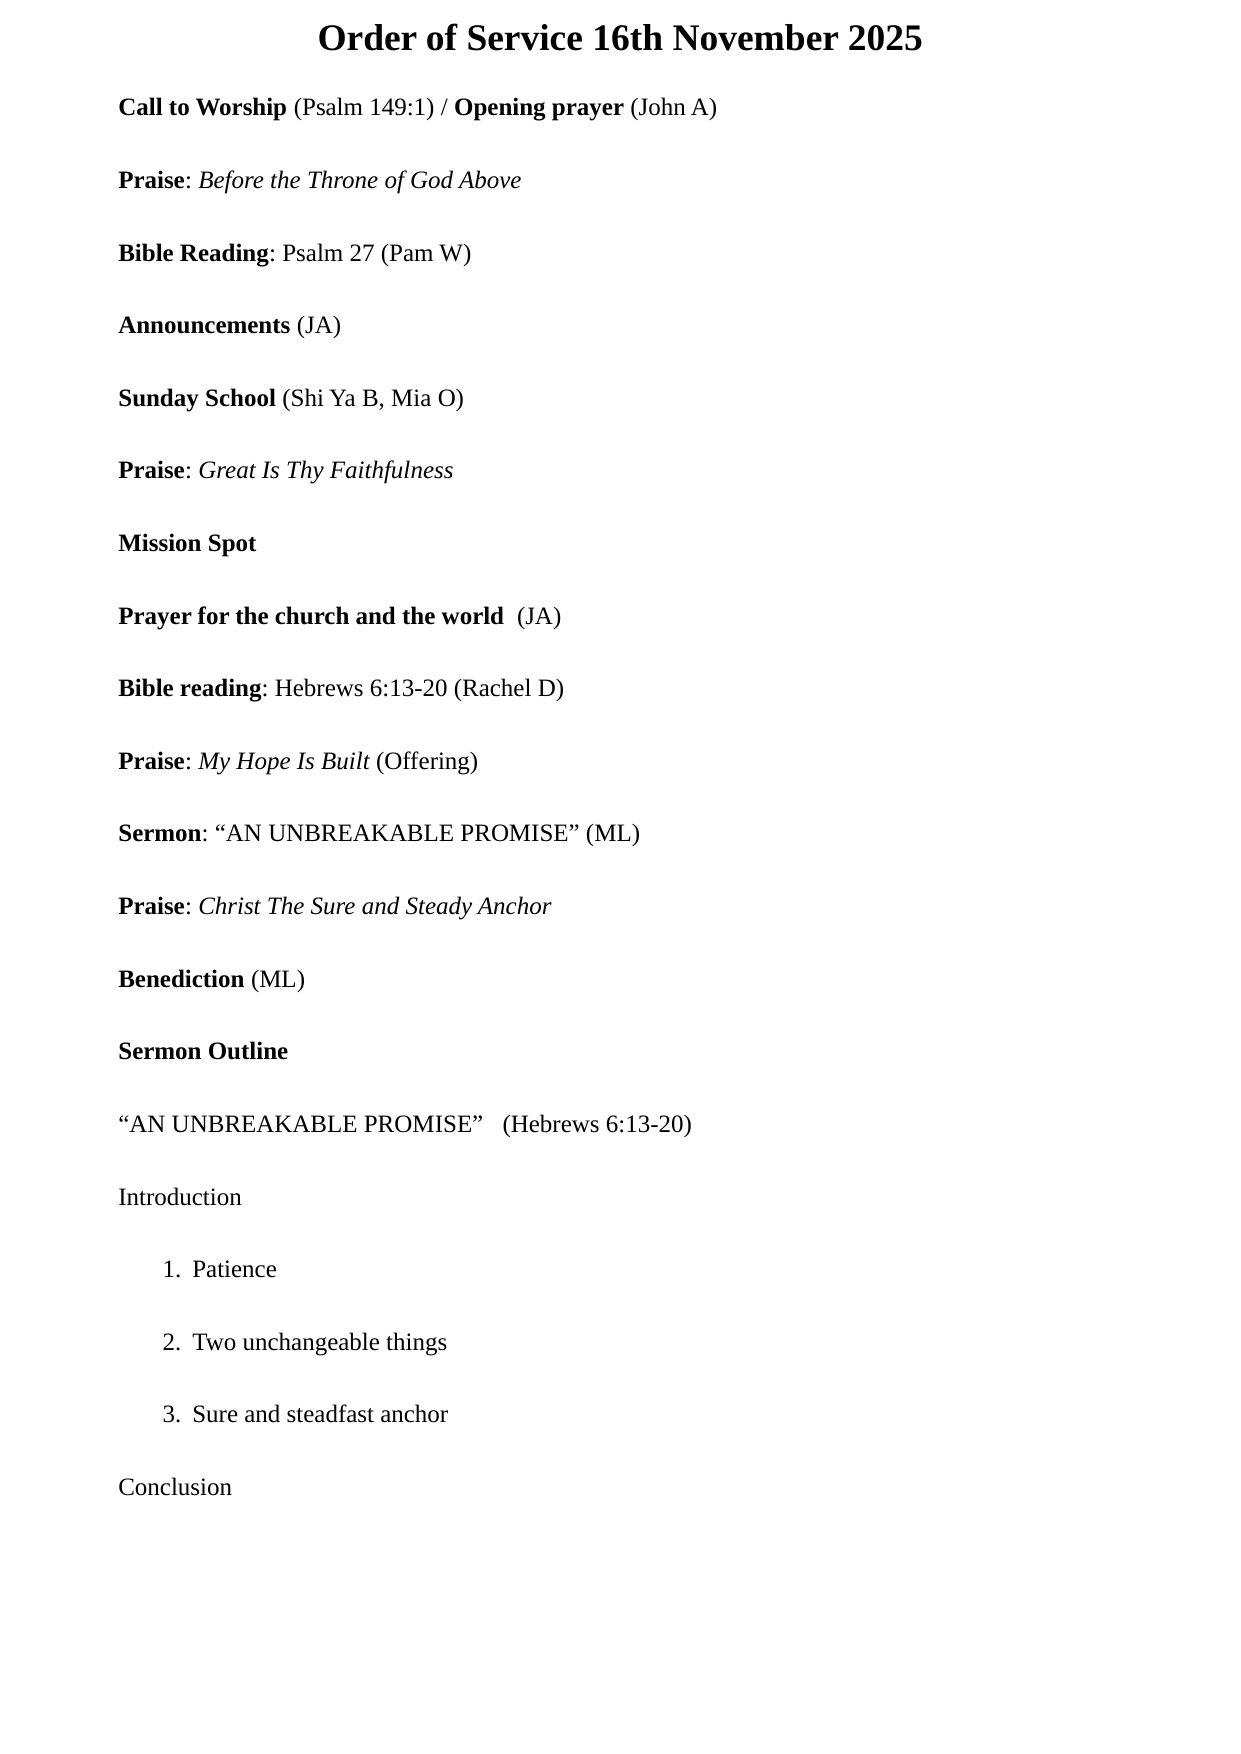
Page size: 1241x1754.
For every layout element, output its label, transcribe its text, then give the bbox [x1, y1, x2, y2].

text Benediction (ML) [118, 964, 1122, 992]
text Conclusion [118, 1472, 1122, 1501]
list Patience [162, 1254, 1122, 1283]
text Mission Spot [118, 528, 1122, 557]
text Praise: Before the Throne of God Above [118, 165, 1122, 194]
text Call to Worship (Psalm 149:1) / Opening prayer (John A) [118, 92, 1122, 121]
text Bible Reading: Psalm 27 (Pam W) [118, 238, 1122, 266]
text “AN UNBREAKABLE PROMISE” (Hebrews 6:13-20) [118, 1109, 1122, 1138]
text Announcements (JA) [118, 310, 1122, 339]
text Sermon Outline [118, 1036, 1122, 1065]
text Bible reading: Hebrews 6:13-20 (Rachel D) [118, 673, 1122, 702]
text Praise: Christ The Sure and Steady Anchor [118, 891, 1122, 920]
text Sunday School (Shi Ya B, Mia O) [118, 383, 1122, 412]
list Two unchangeable things [162, 1327, 1122, 1356]
list Sure and steadfast anchor [162, 1399, 1122, 1428]
text Praise: My Hope Is Built (Offering) [118, 746, 1122, 775]
text Prayer for the church and the world (JA) [118, 601, 1122, 629]
text Sermon: “AN UNBREAKABLE PROMISE” (ML) [118, 818, 1122, 847]
text Praise: Great Is Thy Faithfulness [118, 456, 1122, 484]
text Introduction [118, 1182, 1122, 1210]
